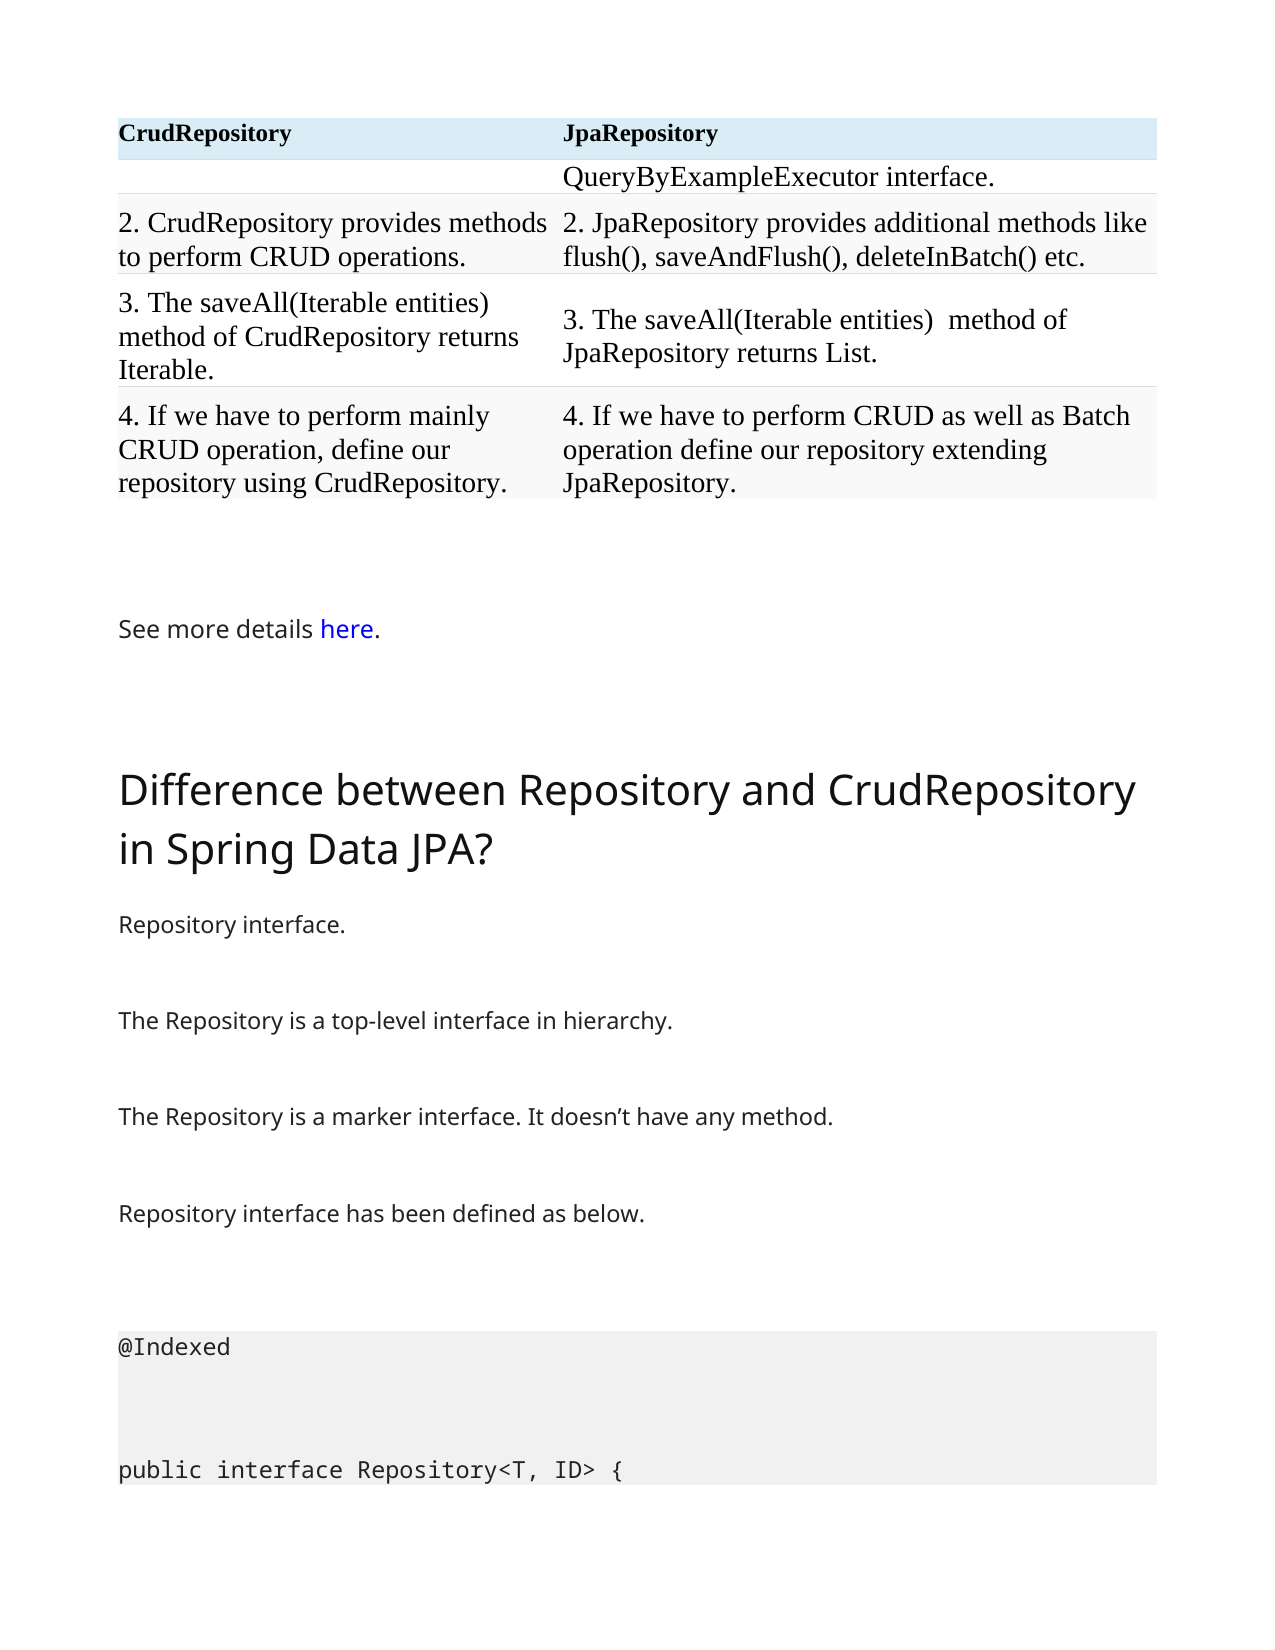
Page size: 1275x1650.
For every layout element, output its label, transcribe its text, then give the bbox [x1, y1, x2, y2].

table_header JpaRepository [563, 118, 1157, 159]
table_cell 2. CrudRepository provides methods to perform CRUD operations. [118, 194, 563, 273]
table_cell 4. If we have to perform CRUD as well as Batch operation define our repository extending JpaRepository. [563, 387, 1157, 499]
text See more details here. [118, 611, 1157, 646]
text public interface Repository<T, ID> { [118, 1453, 1157, 1485]
text @Indexed [118, 1331, 1157, 1363]
text The Repository is a marker interface. It doesn’t have any method. [118, 1101, 1157, 1133]
table_cell 3. The saveAll(Iterable entities) method of JpaRepository returns List. [563, 274, 1157, 386]
text Repository interface has been defined as below. [118, 1197, 1157, 1229]
table_cell 3. The saveAll(Iterable entities) method of CrudRepository returns Iterable. [118, 274, 563, 386]
text Repository interface. [118, 908, 1157, 940]
text The Repository is a top-level interface in hierarchy. [118, 1004, 1157, 1036]
table_cell 2. JpaRepository provides additional methods like flush(), saveAndFlush(), deleteInBatch() etc. [563, 194, 1157, 273]
table_cell 4. If we have to perform mainly CRUD operation, define our repository using CrudRepository. [118, 387, 563, 499]
subtitle Difference between Repository and CrudRepository in Spring Data JPA? [118, 758, 1157, 877]
table_cell [118, 160, 563, 193]
table_cell QueryByExampleExecutor interface. [563, 160, 1157, 193]
table_header CrudRepository [118, 118, 563, 159]
